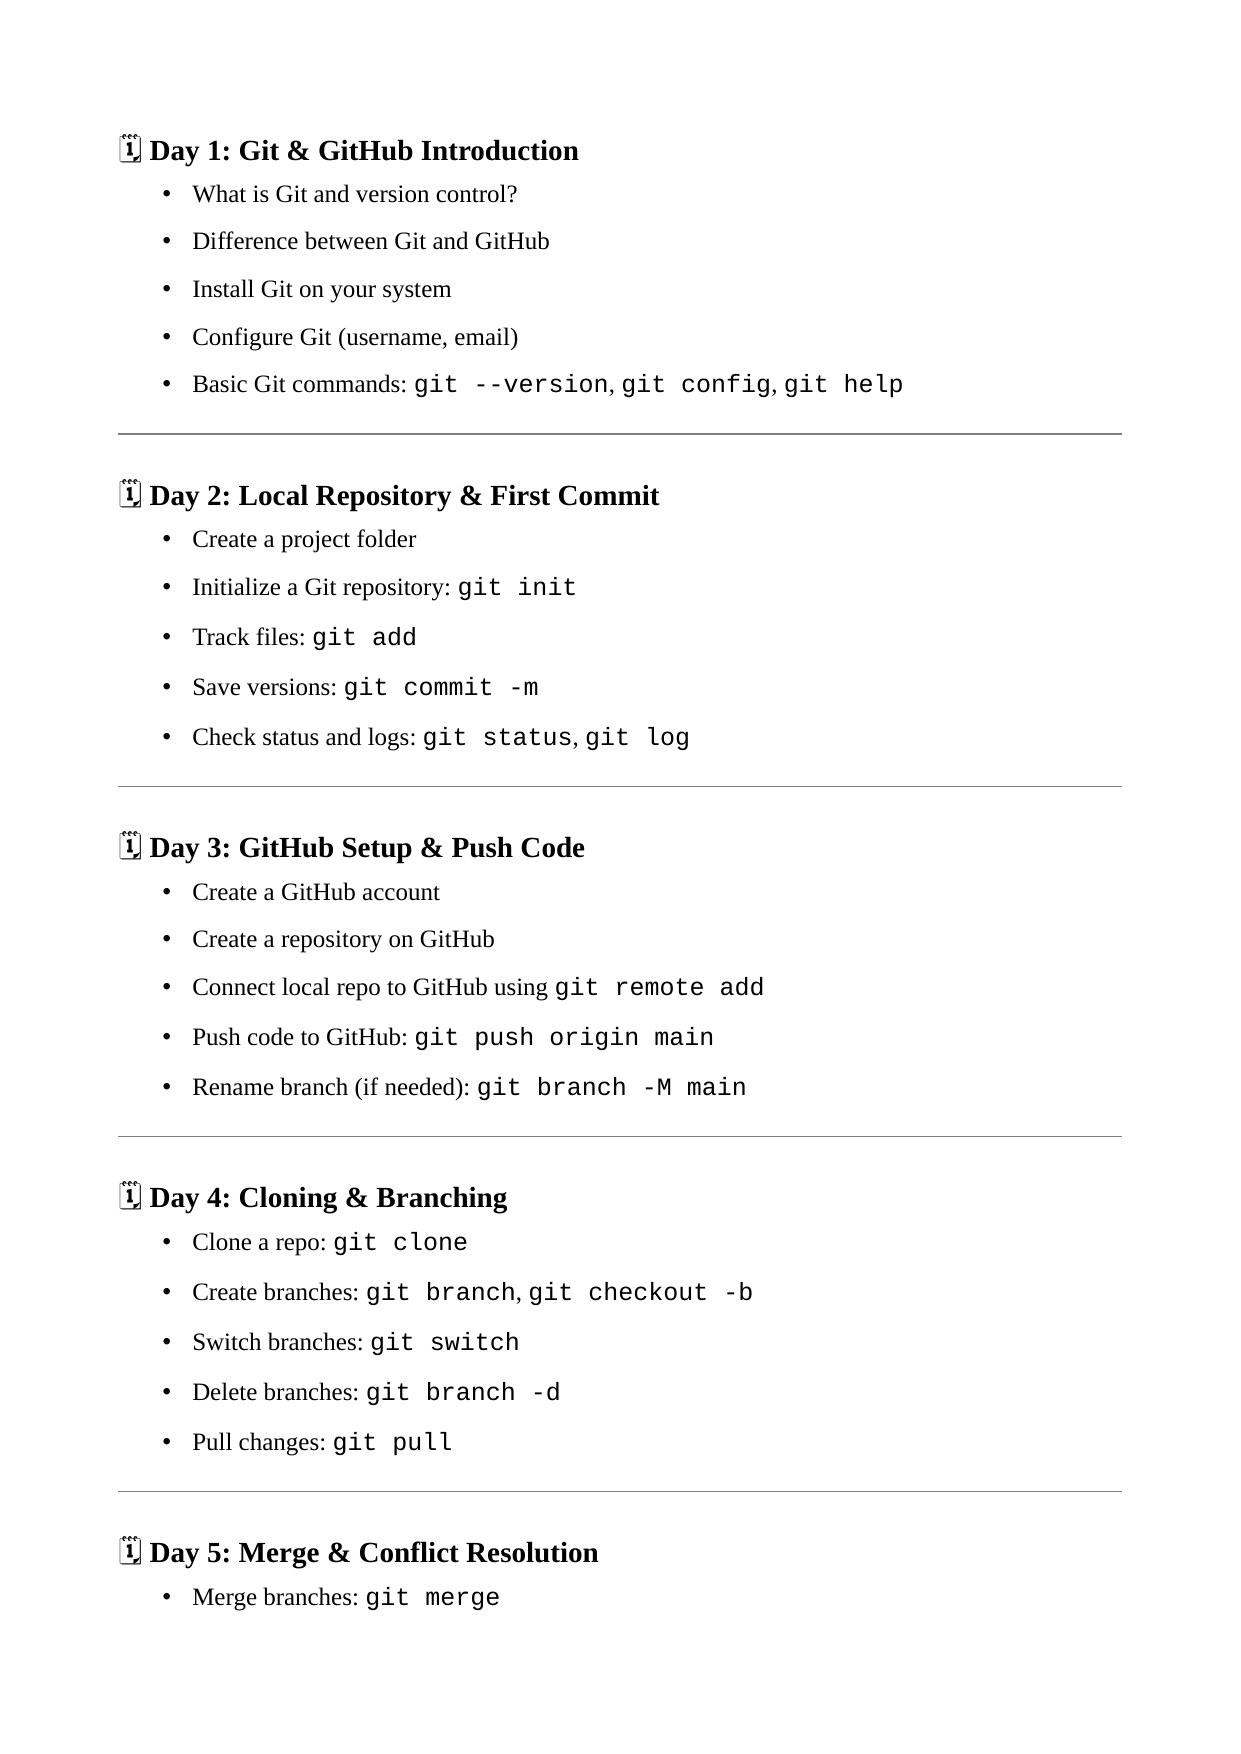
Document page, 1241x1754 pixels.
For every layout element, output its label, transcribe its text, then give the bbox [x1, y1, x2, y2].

list Install Git on your system [162, 274, 1122, 303]
subtitle 🗓️ Day 2: Local Repository & First Commit [118, 478, 1122, 512]
list Switch branches: git switch [162, 1327, 1122, 1357]
subtitle 🗓️ Day 4: Cloning & Branching [118, 1181, 1122, 1214]
list Check status and logs: git status, git log [162, 722, 1122, 752]
subtitle 🗓️ Day 5: Merge & Conflict Resolution [118, 1536, 1122, 1569]
list Merge branches: git merge [162, 1582, 1122, 1612]
list Initialize a Git repository: git init [162, 572, 1122, 602]
list Difference between Git and GitHub [162, 226, 1122, 255]
list Rename branch (if needed): git branch -M main [162, 1072, 1122, 1103]
list Pull changes: git pull [162, 1427, 1122, 1457]
list Create branches: git branch, git checkout -b [162, 1277, 1122, 1307]
list Create a GitHub account [162, 877, 1122, 905]
list Clone a repo: git clone [162, 1227, 1122, 1257]
subtitle 🗓️ Day 3: GitHub Setup & Push Code [118, 831, 1122, 864]
list Connect local repo to GitHub using git remote add [162, 972, 1122, 1003]
subtitle 🗓️ Day 1: Git & GitHub Introduction [118, 133, 1122, 166]
list Save versions: git commit -m [162, 672, 1122, 702]
list Configure Git (username, email) [162, 322, 1122, 350]
list Basic Git commands: git --version, git config, git help [162, 369, 1122, 400]
list Push code to GitHub: git push origin main [162, 1022, 1122, 1053]
list What is Git and version control? [162, 179, 1122, 207]
list Create a repository on GitHub [162, 924, 1122, 953]
list Delete branches: git branch -d [162, 1377, 1122, 1407]
list Track files: git add [162, 622, 1122, 652]
list Create a project folder [162, 524, 1122, 553]
